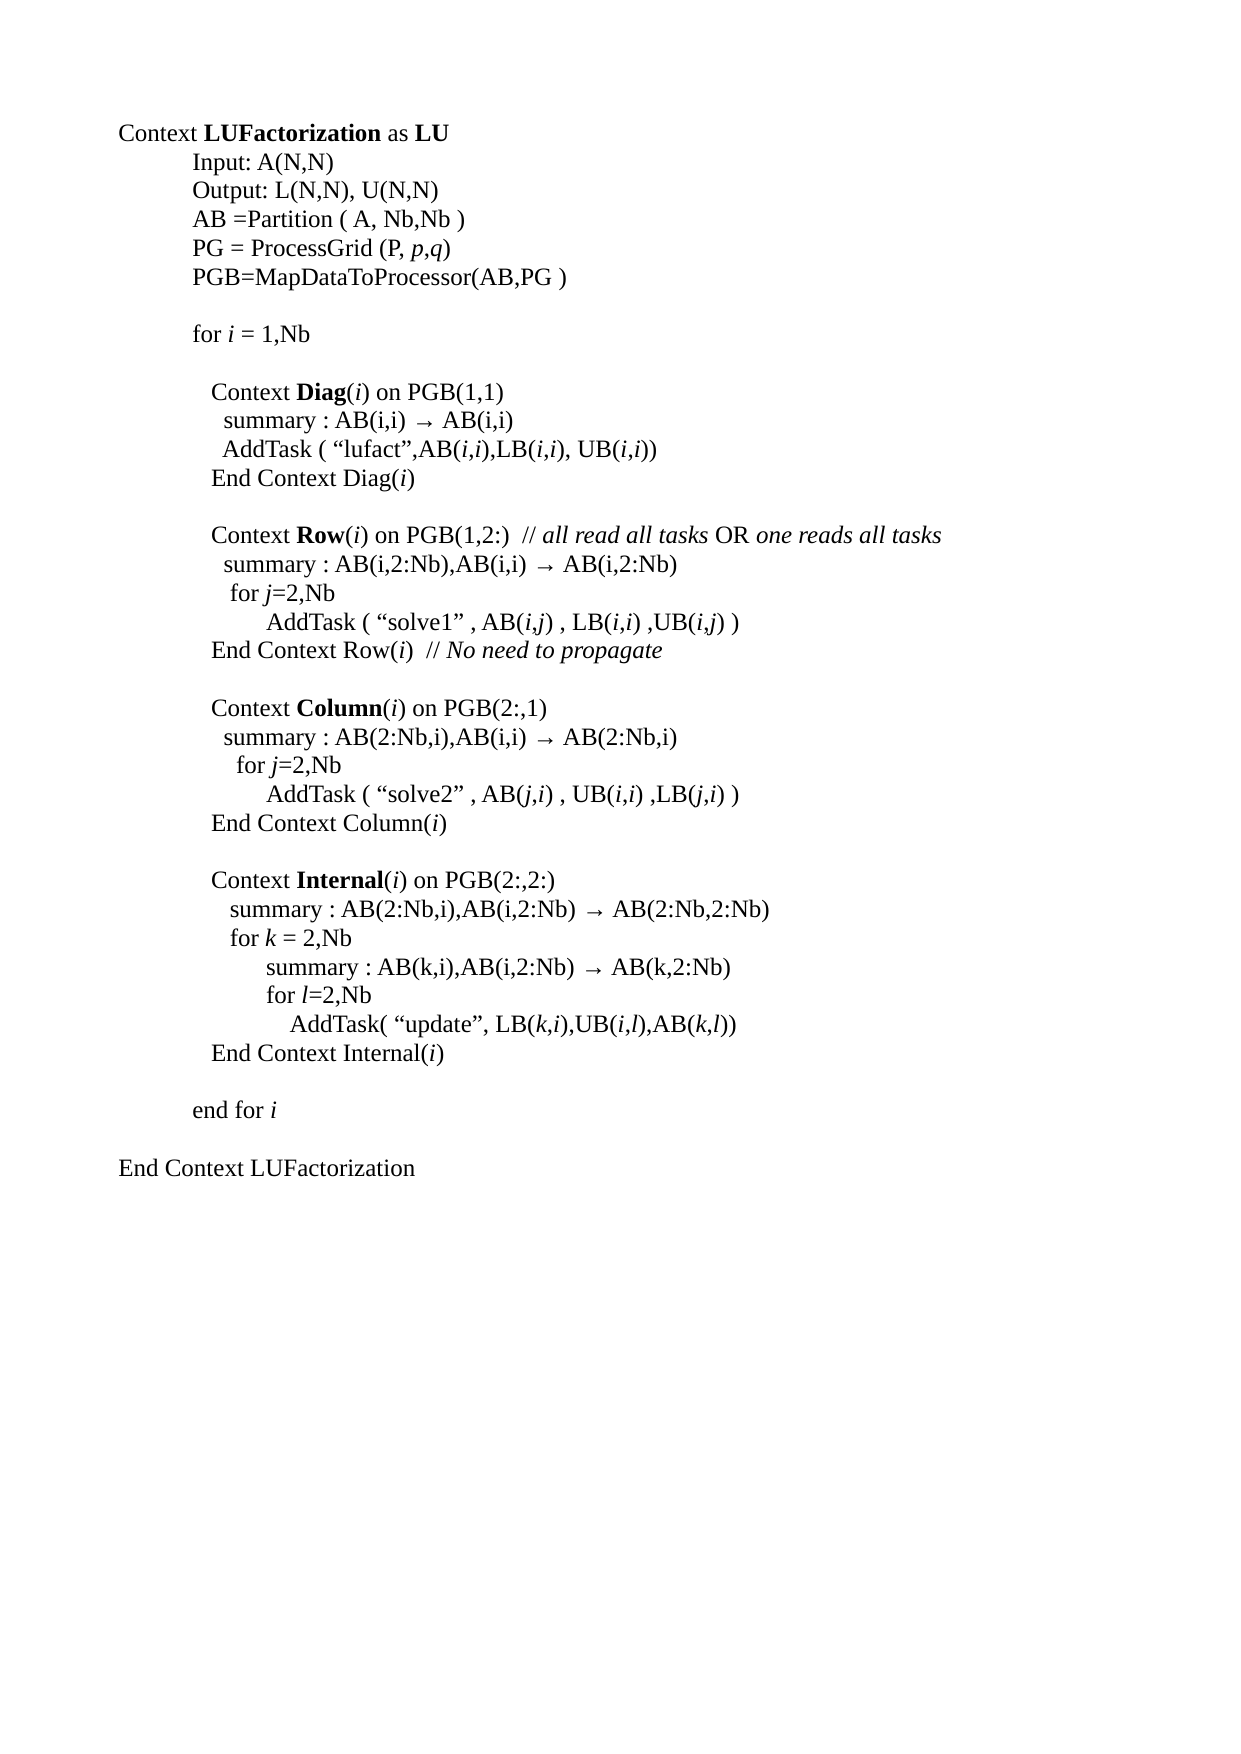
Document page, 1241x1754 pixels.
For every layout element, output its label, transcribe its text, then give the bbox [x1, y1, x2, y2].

text End Context Column(i) [118, 808, 1122, 837]
text AddTask( “update”, LB(k,i),UB(i,l),AB(k,l)) [118, 1009, 1122, 1038]
text for k = 2,Nb [118, 923, 1122, 952]
text for l=2,Nb [118, 981, 1122, 1009]
text AddTask ( “lufact”,AB(i,i),LB(i,i), UB(i,i)) [118, 434, 1122, 463]
text AddTask ( “solve2” , AB(j,i) , UB(i,i) ,LB(j,i) ) [118, 779, 1122, 808]
text summary : AB(i,i) → AB(i,i) [118, 406, 1122, 434]
text Context Column(i) on PGB(2:,1) [118, 693, 1122, 722]
text end for i [118, 1096, 1122, 1124]
text AB =Partition ( A, Nb,Nb ) [118, 204, 1122, 233]
text PGB=MapDataToProcessor(AB,PG ) [118, 262, 1122, 291]
text End Context Internal(i) [118, 1038, 1122, 1067]
text summary : AB(i,2:Nb),AB(i,i) → AB(i,2:Nb) [118, 549, 1122, 578]
text summary : AB(2:Nb,i),AB(i,2:Nb) → AB(2:Nb,2:Nb) [118, 894, 1122, 923]
text for j=2,Nb [118, 751, 1122, 779]
text End Context Row(i) // No need to propagate [118, 636, 1122, 664]
text Context LUFactorization as LU [118, 118, 1122, 147]
text End Context Diag(i) [118, 463, 1122, 492]
text AddTask ( “solve1” , AB(i,j) , LB(i,i) ,UB(i,j) ) [118, 607, 1122, 636]
text End Context LUFactorization [118, 1153, 1122, 1182]
text Input: A(N,N) [118, 147, 1122, 176]
text summary : AB(k,i),AB(i,2:Nb) → AB(k,2:Nb) [118, 952, 1122, 981]
text for i = 1,Nb [118, 319, 1122, 348]
text Output: L(N,N), U(N,N) [118, 176, 1122, 204]
text Context Diag(i) on PGB(1,1) [118, 377, 1122, 406]
text summary : AB(2:Nb,i),AB(i,i) → AB(2:Nb,i) [118, 722, 1122, 751]
text Context Internal(i) on PGB(2:,2:) [118, 866, 1122, 894]
text Context Row(i) on PGB(1,2:) // all read all tasks OR one reads all tasks [118, 521, 1122, 549]
text for j=2,Nb [118, 578, 1122, 607]
text PG = ProcessGrid (P, p,q) [118, 233, 1122, 262]
